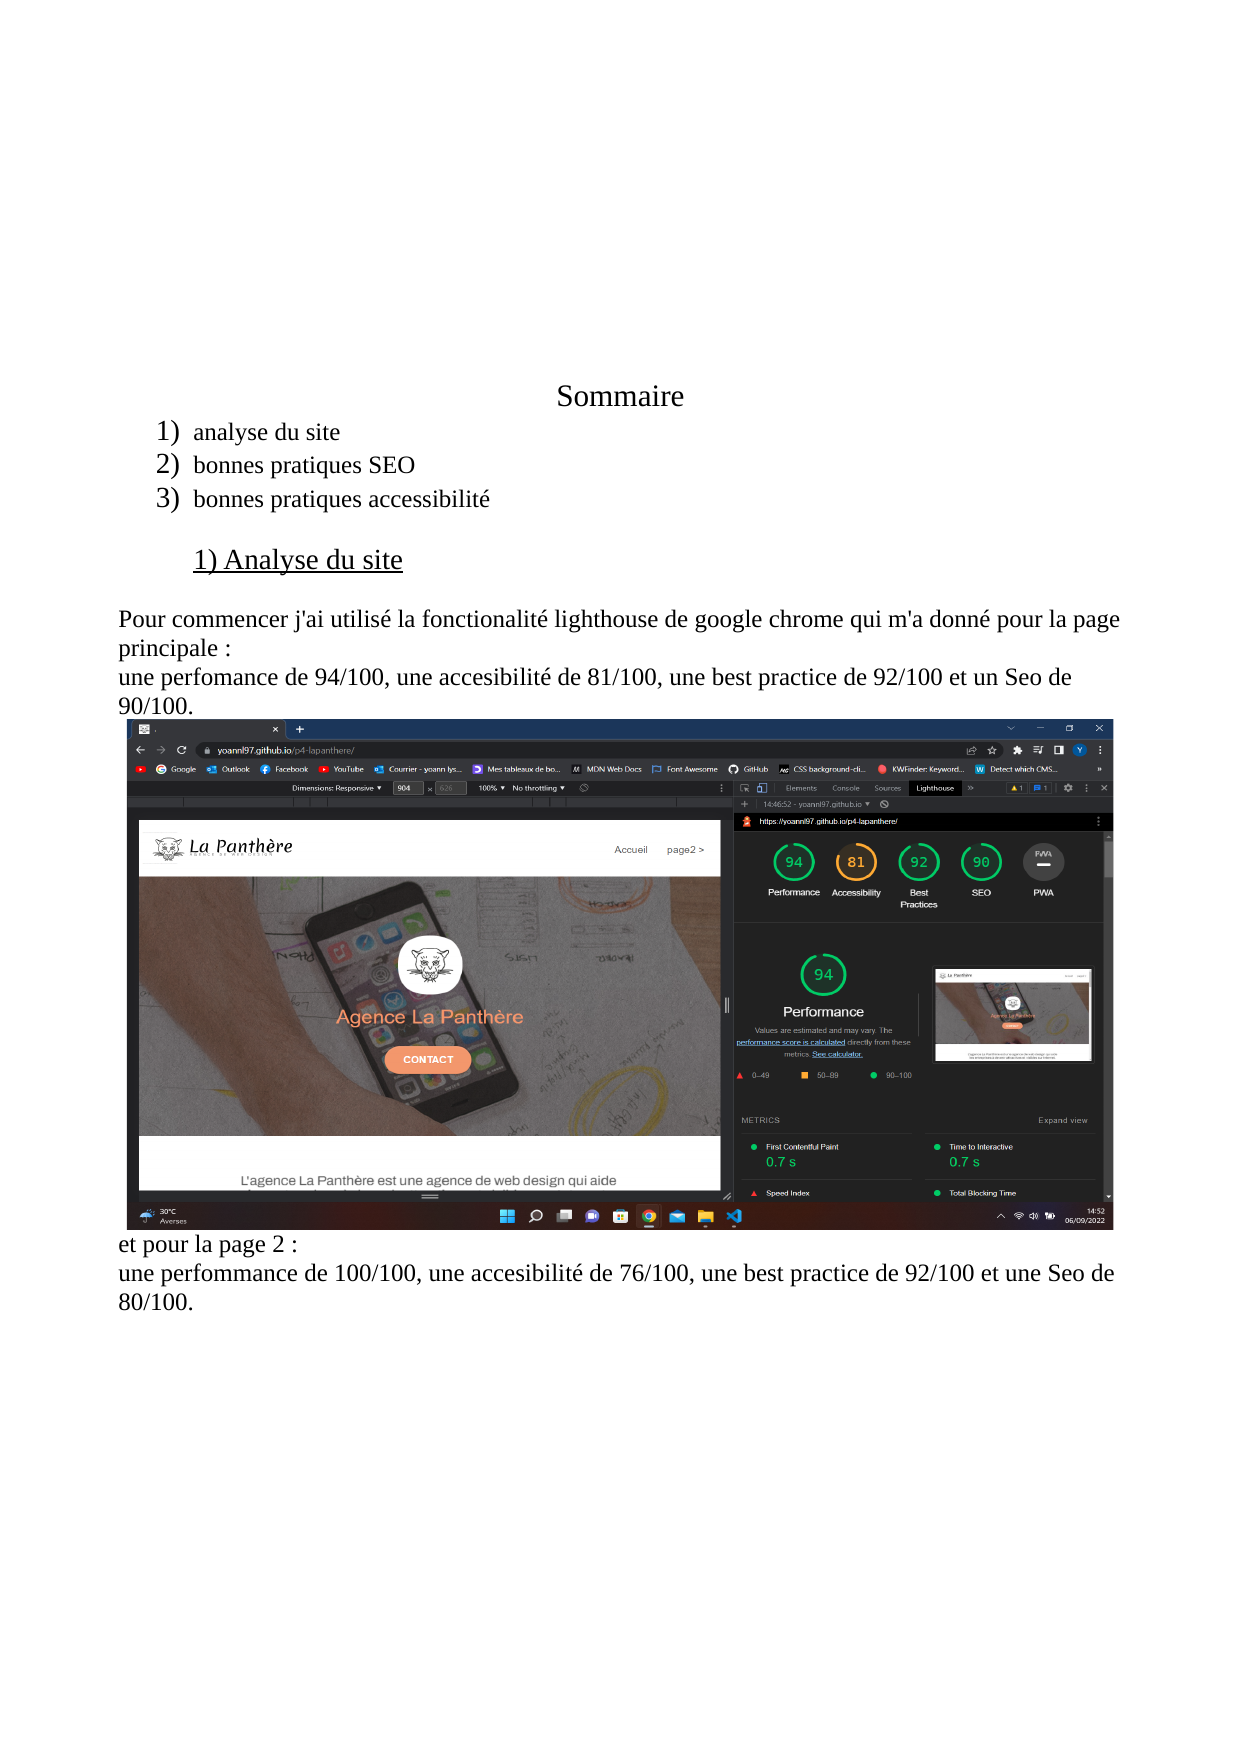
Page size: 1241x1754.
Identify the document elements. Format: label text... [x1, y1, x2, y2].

picture [126, 719, 1114, 1230]
text une perfomance de 94/100, une accesibilité de 81/100, une best practice de 92/100 et un Seo de 90/100. [118, 662, 1122, 719]
list bonnes pratiques SEO [156, 446, 1122, 480]
text une perfommance de 100/100, une accesibilité de 76/100, une best practice de 92/100 et une Seo de 80/100. [118, 1258, 1122, 1316]
list 1) Analyse du site [156, 542, 1122, 576]
list bonnes pratiques accessibilité [156, 480, 1122, 513]
list analyse du site [156, 413, 1122, 446]
text Pour commencer j'ai utilisé la fonctionalité lighthouse de google chrome qui m'a donné pour la page principale : [118, 604, 1122, 662]
text Sommaire [118, 377, 1122, 413]
text et pour la page 2 : [118, 1229, 1122, 1258]
